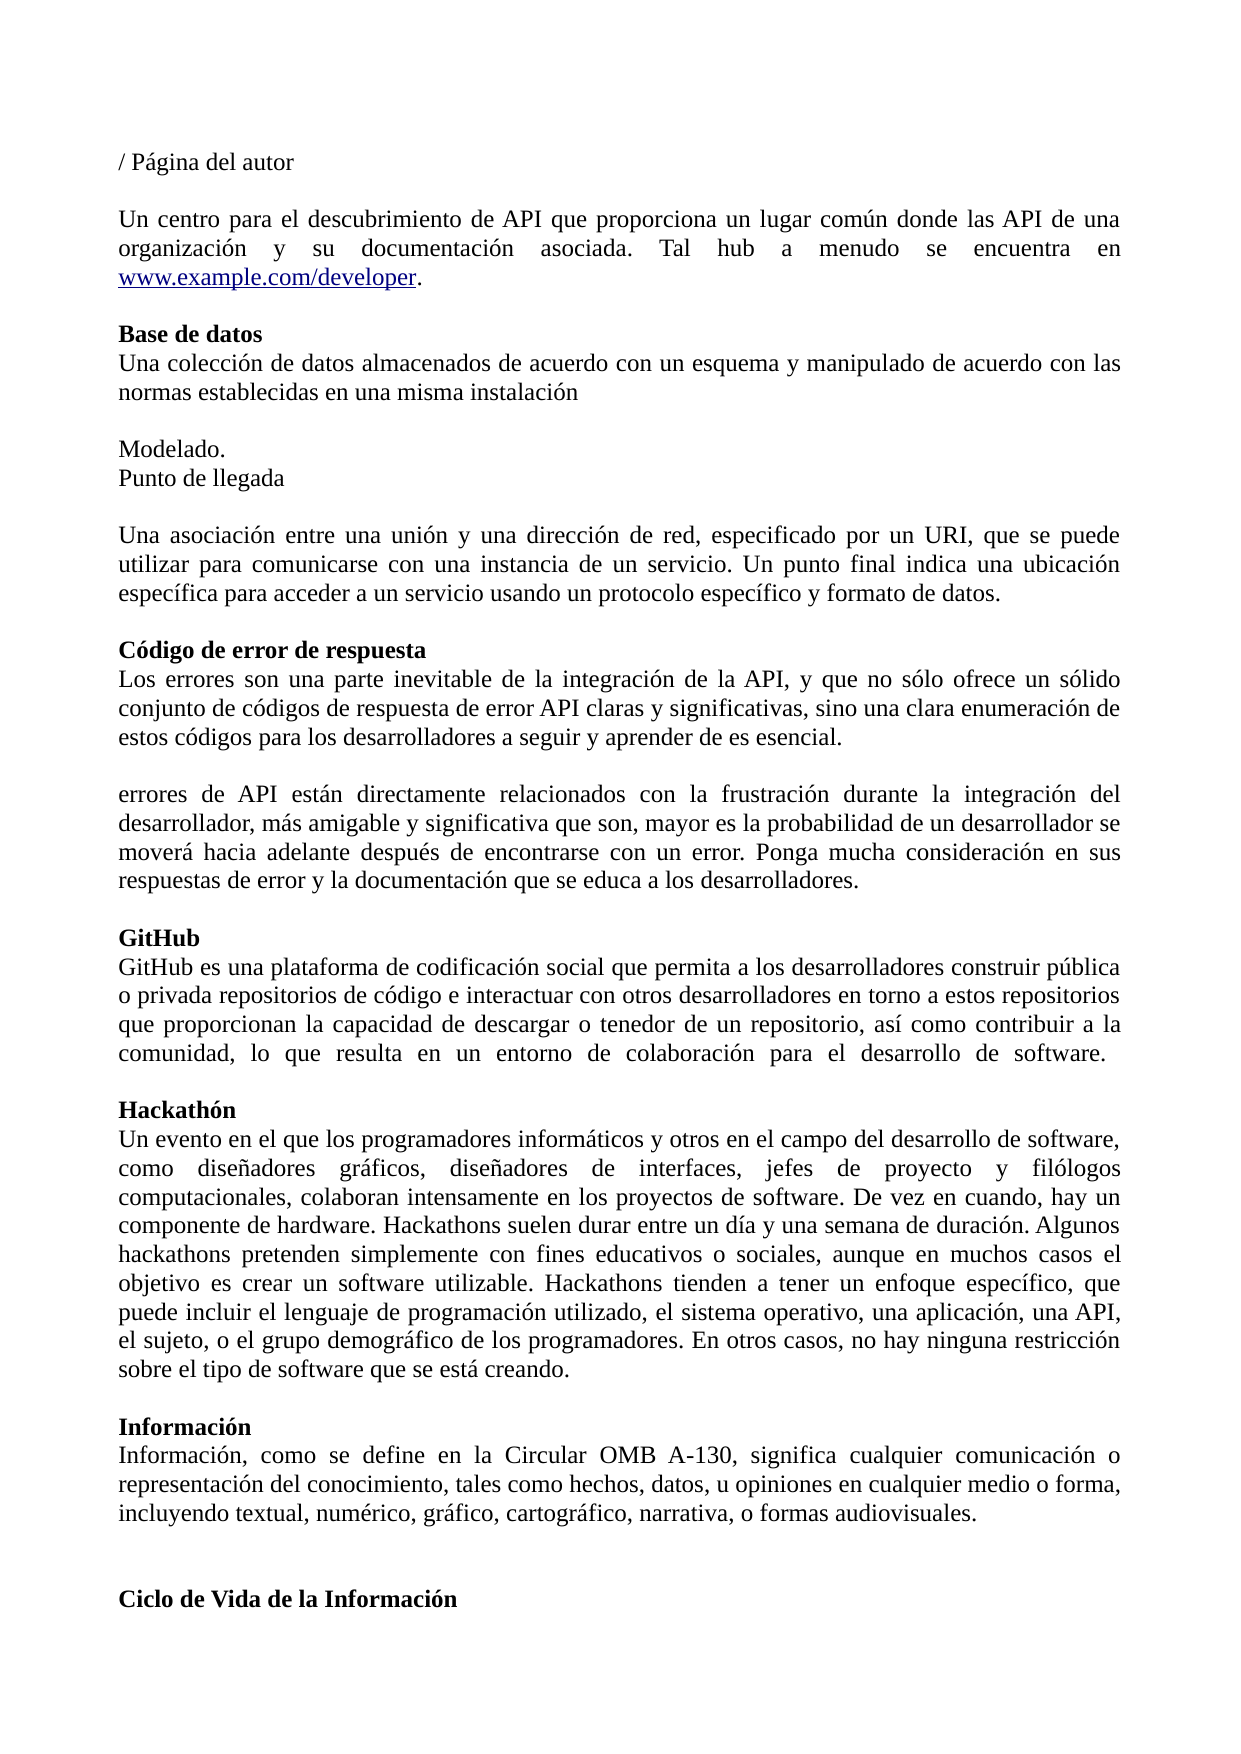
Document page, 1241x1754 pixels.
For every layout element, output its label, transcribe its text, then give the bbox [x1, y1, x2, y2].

text Una colección de datos almacenados de acuerdo con un esquema y manipulado de acuerdo con las normas establecidas en una misma instalación [118, 348, 1122, 406]
text Una asociación entre una unión y una dirección de red, especificado por un URI, que se puede utilizar para comunicarse con una instancia de un servicio. Un punto final indica una ubicación específica para acceder a un servicio usando un protocolo específico y formato de datos. [118, 492, 1122, 607]
text Un centro para el descubrimiento de API que proporciona un lugar común donde las API de una organización y su documentación asociada. Tal hub a menudo se encuentra en www.example.com/developer. [118, 176, 1122, 291]
text Hackathón Un evento en el que los programadores informáticos y otros en el campo del desarrollo de software, como diseñadores gráficos, diseñadores de interfaces, jefes de proyecto y filólogos computacionales, colaboran intensamente en los proyectos de software. De vez en cuando, hay un componente de hardware. Hackathons suelen durar entre un día y una semana de duración. Algunos hackathons pretenden simplemente con fines educativos o sociales, aunque en muchos casos el objetivo es crear un software utilizable. Hackathons tienden a tener un enfoque específico, que puede incluir el lenguaje de programación utilizado, el sistema operativo, una aplicación, una API, el sujeto, o el grupo demográfico de los programadores. En otros casos, no hay ninguna restricción sobre el tipo de software que se está creando. [118, 1096, 1122, 1383]
text errores de API están directamente relacionados con la frustración durante la integración del desarrollador, más amigable y significativa que son, mayor es la probabilidad de un desarrollador se moverá hacia adelante después de encontrarse con un error. Ponga mucha consideración en sus respuestas de error y la documentación que se educa a los desarrolladores. [118, 751, 1122, 894]
text Los errores son una parte inevitable de la integración de la API, y que no sólo ofrece un sólido conjunto de códigos de respuesta de error API claras y significativas, sino una clara enumeración de estos códigos para los desarrolladores a seguir y aprender de es esencial. [118, 664, 1122, 751]
text Código de error de respuesta [118, 607, 1122, 664]
text / Página del autor [118, 118, 1122, 176]
text GitHub GitHub es una plataforma de codificación social que permita a los desarrolladores construir pública o privada repositorios de código e interactuar con otros desarrolladores en torno a estos repositorios que proporcionan la capacidad de descargar o tenedor de un repositorio, así como contribuir a la comunidad, lo que resulta en un entorno de colaboración para el desarrollo de software. [118, 894, 1122, 1096]
text Modelado. Punto de llegada [118, 434, 1122, 492]
text Información Información, como se define en la Circular OMB A-130, significa cualquier comunicación o representación del conocimiento, tales como hechos, datos, u opiniones en cualquier medio o forma, incluyendo textual, numérico, gráfico, cartográfico, narrativa, o formas audiovisuales. [118, 1383, 1122, 1527]
text Base de datos [118, 291, 1122, 348]
text Ciclo de Vida de la Información [118, 1584, 1122, 1613]
